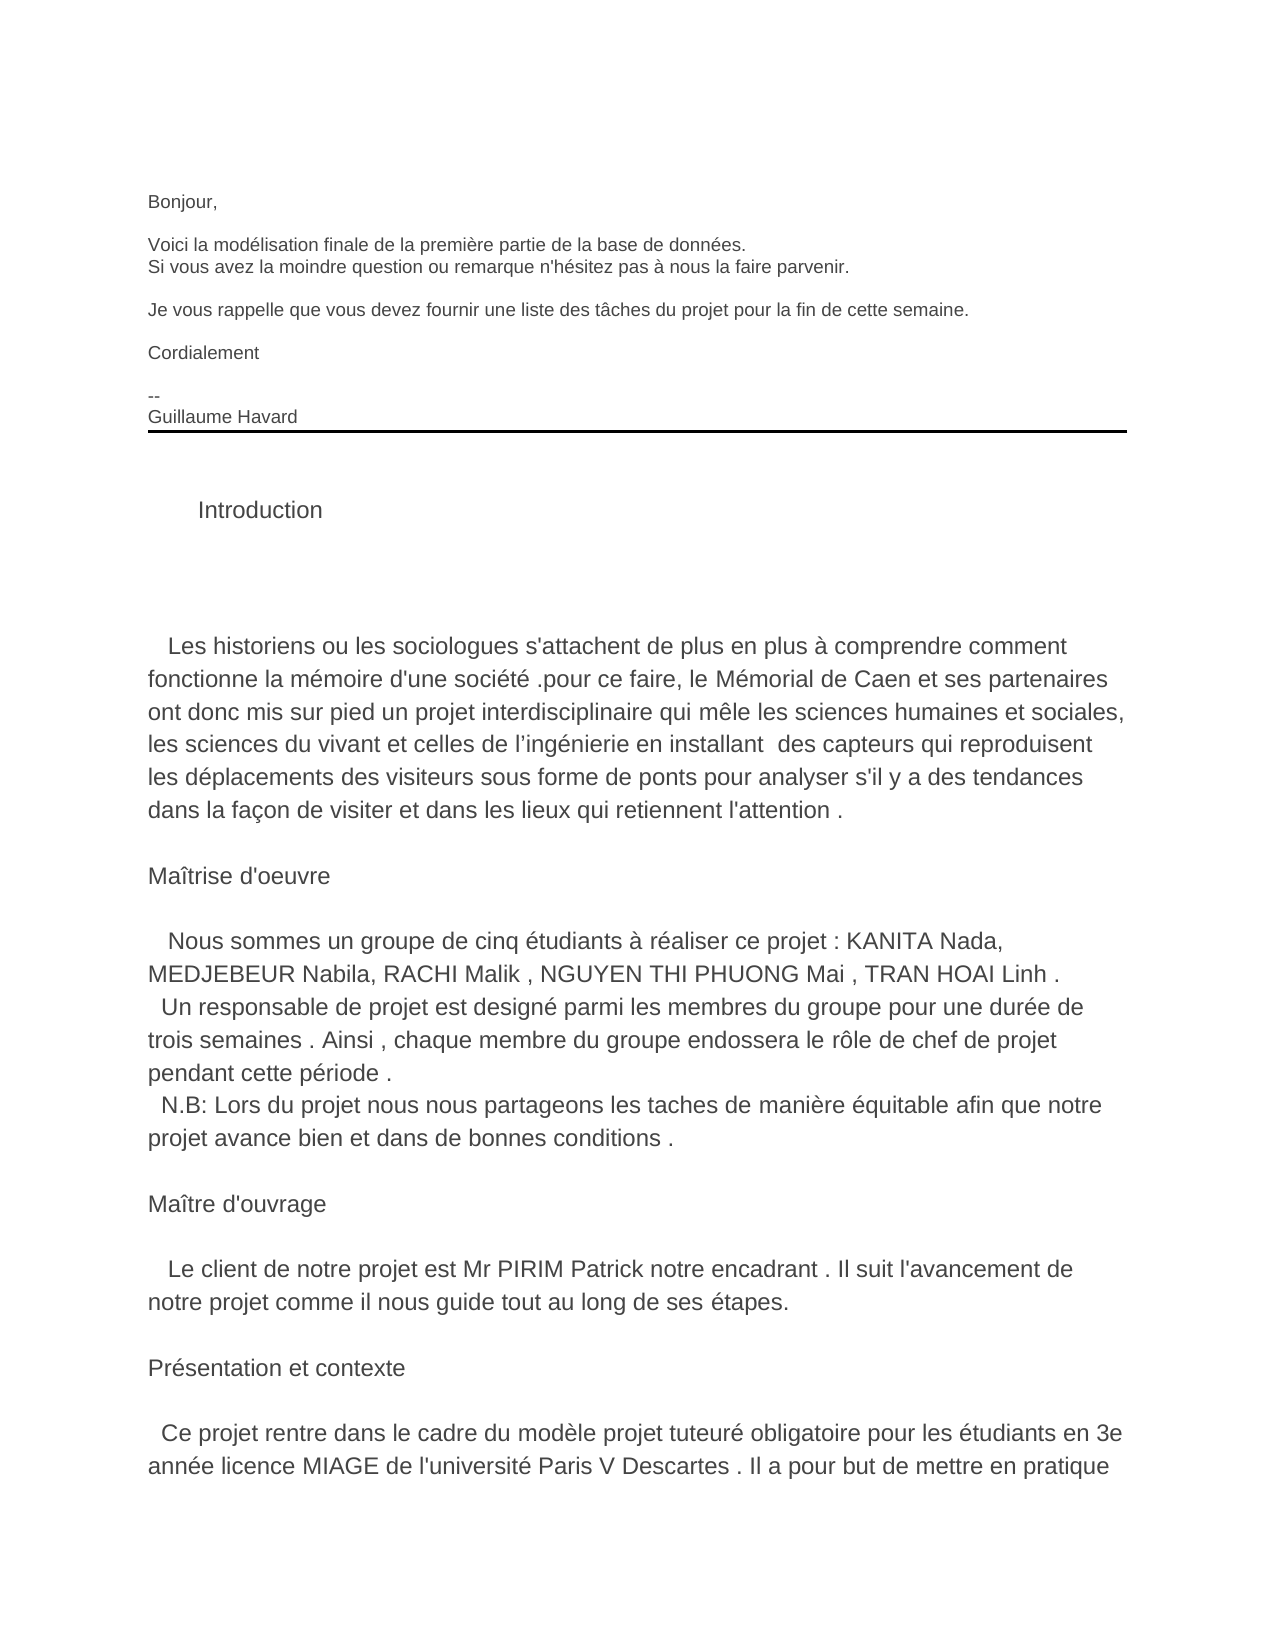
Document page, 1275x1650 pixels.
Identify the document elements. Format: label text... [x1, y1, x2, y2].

text Je vous rappelle que vous devez fournir une liste des tâches du projet pour la fin de cette semaine. [148, 298, 1127, 320]
text Voici la modélisation finale de la première partie de la base de données. [148, 234, 1127, 255]
text Maître d'ouvrage [148, 1184, 1127, 1217]
text Introduction [148, 496, 1127, 569]
text Les historiens ou les sociologues s'attachent de plus en plus à comprendre comment fonctionne la mémoire d'une société .pour ce faire, le Mémorial de Caen et ses partenaires ont donc mis sur pied un projet interdisciplinaire qui mêle les sciences humaines et sociales, les sciences du vivant et celles de l’ingénierie en installant des capteurs qui reproduisent les déplacements des visiteurs sous forme de ponts pour analyser s'il y a des tendances dans la façon de visiter et dans les lieux qui retiennent l'attention . [148, 627, 1127, 823]
text Cordialement [148, 342, 1127, 363]
text Maîtrise d'oeuvre [148, 856, 1127, 889]
text -- [148, 385, 1127, 406]
text N.B: Lors du projet nous nous partageons les taches de manière équitable afin que notre projet avance bien et dans de bonnes conditions . [148, 1086, 1127, 1152]
text Ce projet rentre dans le cadre du modèle projet tuteuré obligatoire pour les étudiants en 3e année licence MIAGE de l'université Paris V Descartes . Il a pour but de mettre en pratique [148, 1414, 1127, 1480]
text Le client de notre projet est Mr PIRIM Patrick notre encadrant . Il suit l'avancement de notre projet comme il nous guide tout au long de ses étapes. [148, 1250, 1127, 1316]
text Nous sommes un groupe de cinq étudiants à réaliser ce projet : KANITA Nada, MEDJEBEUR Nabila, RACHI Malik , NGUYEN THI PHUONG Mai , TRAN HOAI Linh . [148, 922, 1127, 988]
text Bonjour, [148, 191, 1127, 212]
text Si vous avez la moindre question ou remarque n'hésitez pas à nous la faire parvenir. [148, 255, 1127, 277]
text Un responsable de projet est designé parmi les membres du groupe pour une durée de trois semaines . Ainsi , chaque membre du groupe endossera le rôle de chef de projet pendant cette période . [148, 988, 1127, 1086]
text Présentation et contexte [148, 1348, 1127, 1381]
text Guillaume Havard [148, 406, 1127, 430]
